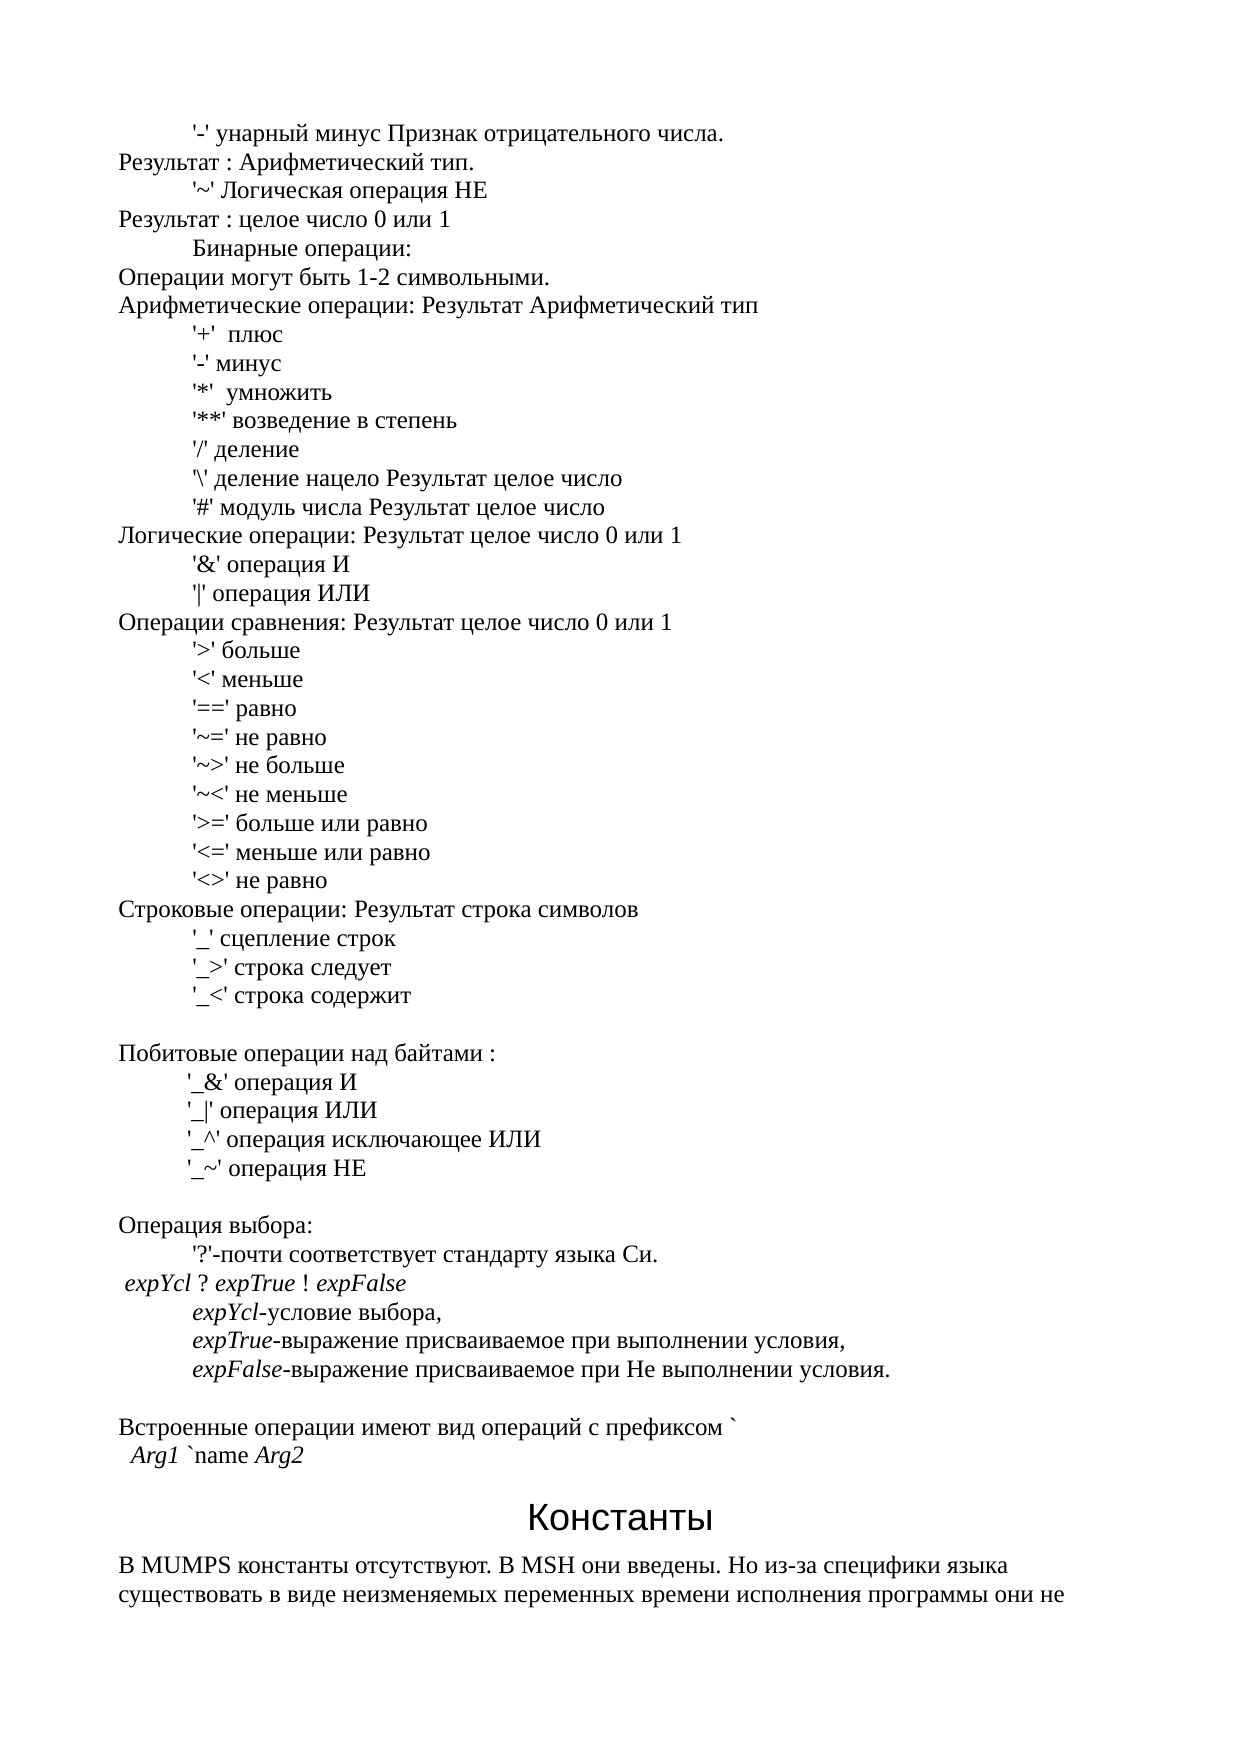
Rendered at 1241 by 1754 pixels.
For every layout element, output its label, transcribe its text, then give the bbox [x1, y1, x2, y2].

text '-' унарный минус Признак отрицательного числа. [118, 118, 1122, 147]
text '==' равно [118, 693, 1122, 722]
text Логические операции: Результат целое число 0 или 1 [118, 521, 1122, 549]
text '/' деление [118, 434, 1122, 463]
text '#' модуль числа Результат целое число [118, 492, 1122, 521]
text '*' умножить [118, 377, 1122, 406]
text Операции сравнения: Результат целое число 0 или 1 [118, 607, 1122, 636]
text '~' Логическая операция НЕ [118, 176, 1122, 204]
text '~<' не меньше [118, 779, 1122, 808]
text Бинарные операции: [118, 233, 1122, 262]
text Операция выбора: [118, 1211, 1122, 1239]
text '\' деление нацело Результат целое число [118, 463, 1122, 492]
text Арифметические операции: Результат Арифметический тип [118, 291, 1122, 319]
text '>=' больше или равно [118, 808, 1122, 837]
text expTrue-выражение присваиваемое при выполнении условия, [118, 1326, 1122, 1354]
text '_^' операция исключающее ИЛИ [118, 1124, 1122, 1153]
text '-' минус [118, 348, 1122, 377]
text expFalse-выражение присваиваемое при Не выполнении условия. [118, 1354, 1122, 1383]
text '~>' не больше [118, 751, 1122, 779]
text '>' больше [118, 636, 1122, 664]
text '<' меньше [118, 664, 1122, 693]
text В MUMPS константы отсутствуют. В MSH они введены. Но из-за специфики языка существовать в виде неизменяемых переменных времени исполнения программы они не [118, 1551, 1122, 1608]
text Результат : целое число 0 или 1 [118, 204, 1122, 233]
text '~=' не равно [118, 722, 1122, 751]
text '<>' не равно [118, 866, 1122, 894]
text '+' плюс [118, 319, 1122, 348]
text Побитовые операции над байтами : [118, 1038, 1122, 1067]
text '_|' операция ИЛИ [118, 1096, 1122, 1124]
text '_<' строка содержит [118, 981, 1122, 1009]
text expYcl ? expTrue ! expFalse [118, 1268, 1122, 1297]
text '<=' меньше или равно [118, 837, 1122, 866]
text '**' возведение в степень [118, 406, 1122, 434]
text expYcl-условие выбора, [118, 1297, 1122, 1326]
text '_&' операция И [118, 1067, 1122, 1096]
subtitle Константы [118, 1494, 1122, 1538]
text Результат : Арифметический тип. [118, 147, 1122, 176]
text Встроенные операции имеют вид операций с префиксом ` [118, 1412, 1122, 1441]
text '_~' операция НЕ [118, 1153, 1122, 1182]
text Строковые операции: Результат строка символов [118, 894, 1122, 923]
text '?'-почти соответствует стандарту языка Си. [118, 1239, 1122, 1268]
text '&' операция И [118, 549, 1122, 578]
text '|' операция ИЛИ [118, 578, 1122, 607]
text Операции могут быть 1-2 символьными. [118, 262, 1122, 291]
text '_>' строка следует [118, 952, 1122, 981]
text Arg1 `name Arg2 [118, 1441, 1122, 1469]
text '_' сцепление строк [118, 923, 1122, 952]
